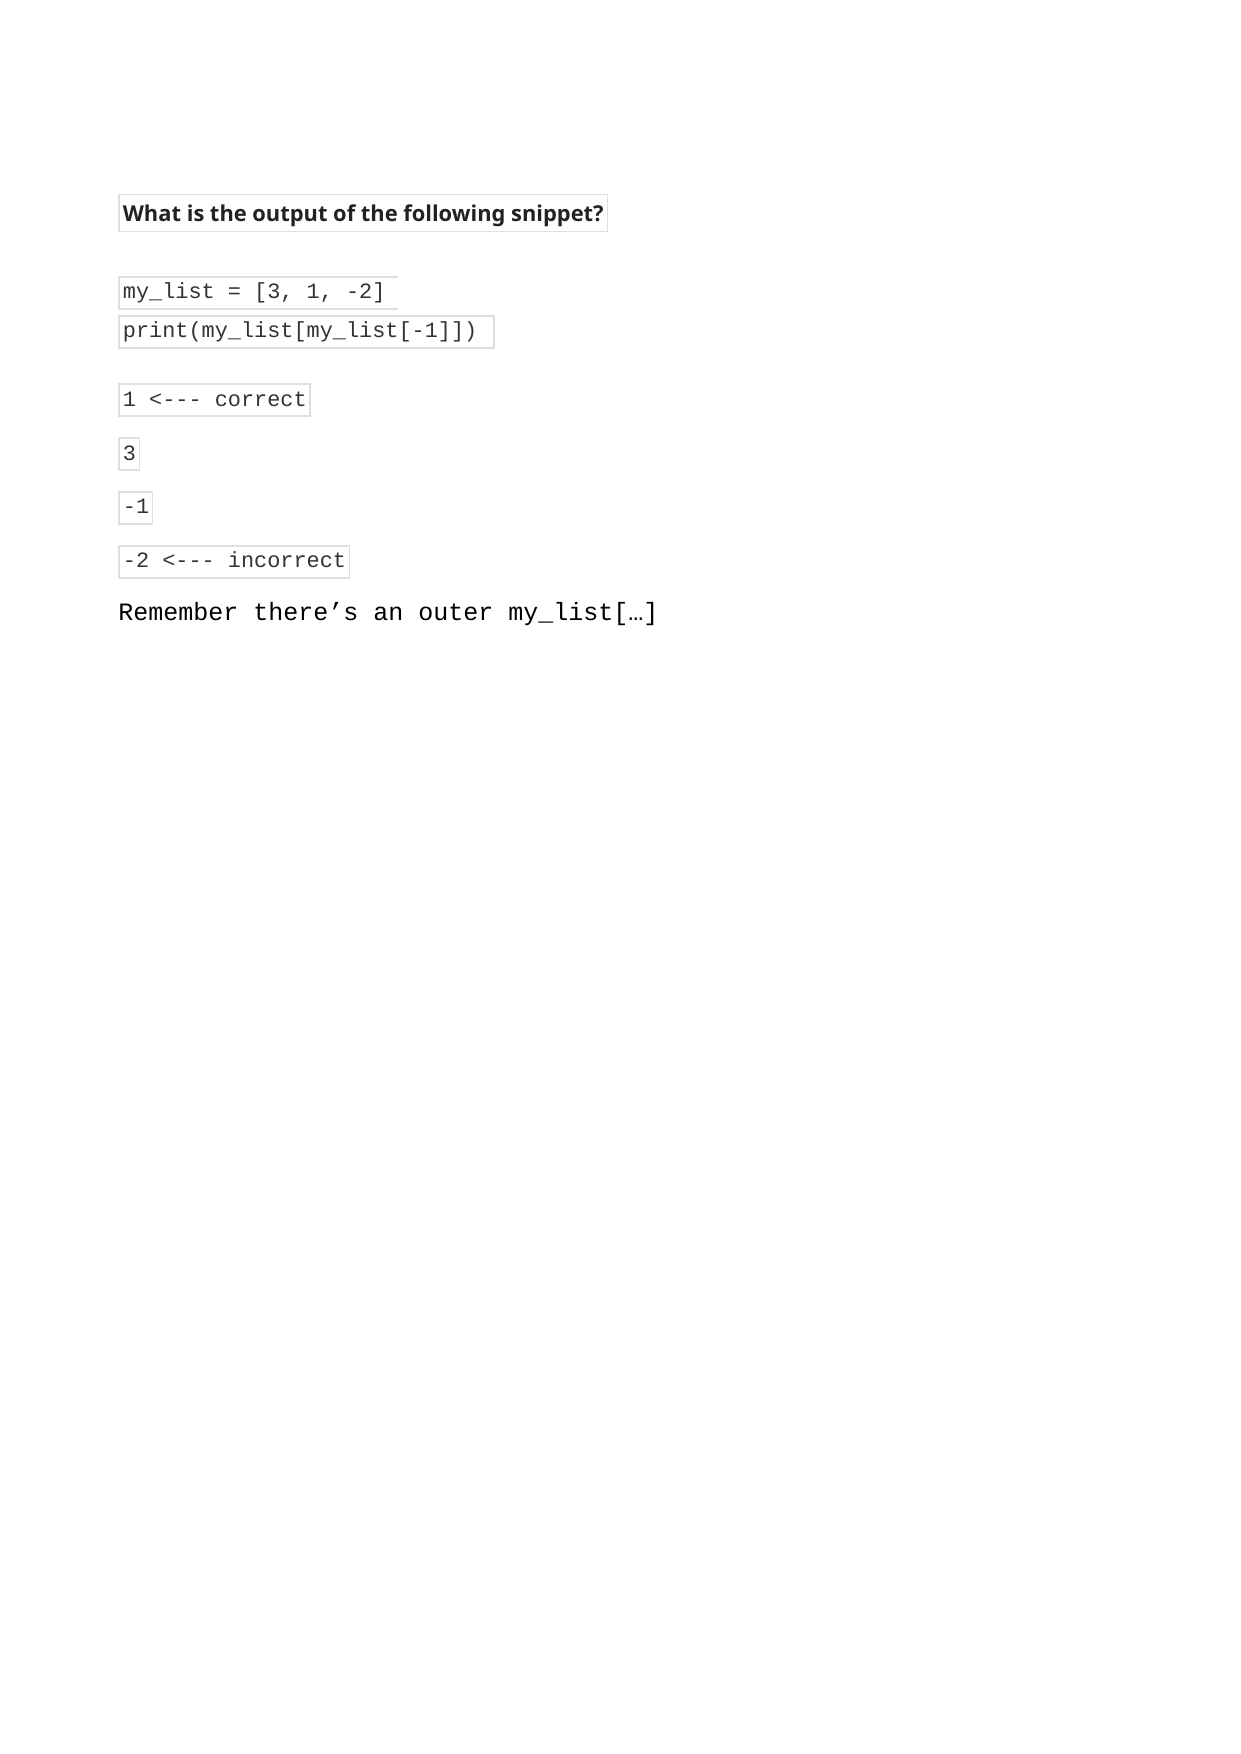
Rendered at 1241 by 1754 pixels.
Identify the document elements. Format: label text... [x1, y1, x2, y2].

text [153, 491, 1122, 525]
text [311, 383, 1122, 417]
text 1 <--- correct [120, 385, 309, 415]
text -1 [120, 493, 152, 523]
text my_list = [3, 1, -2] print(my_list[my_list[-1]]) [118, 276, 1122, 349]
text 3 [120, 439, 139, 469]
text [350, 545, 1122, 579]
text Remember there’s an outer my_list[…] [118, 599, 1122, 627]
text -2 <--- incorrect [120, 547, 349, 577]
text [140, 437, 1122, 471]
text What is the output of the following snippet? [120, 195, 607, 231]
text [608, 194, 1122, 232]
